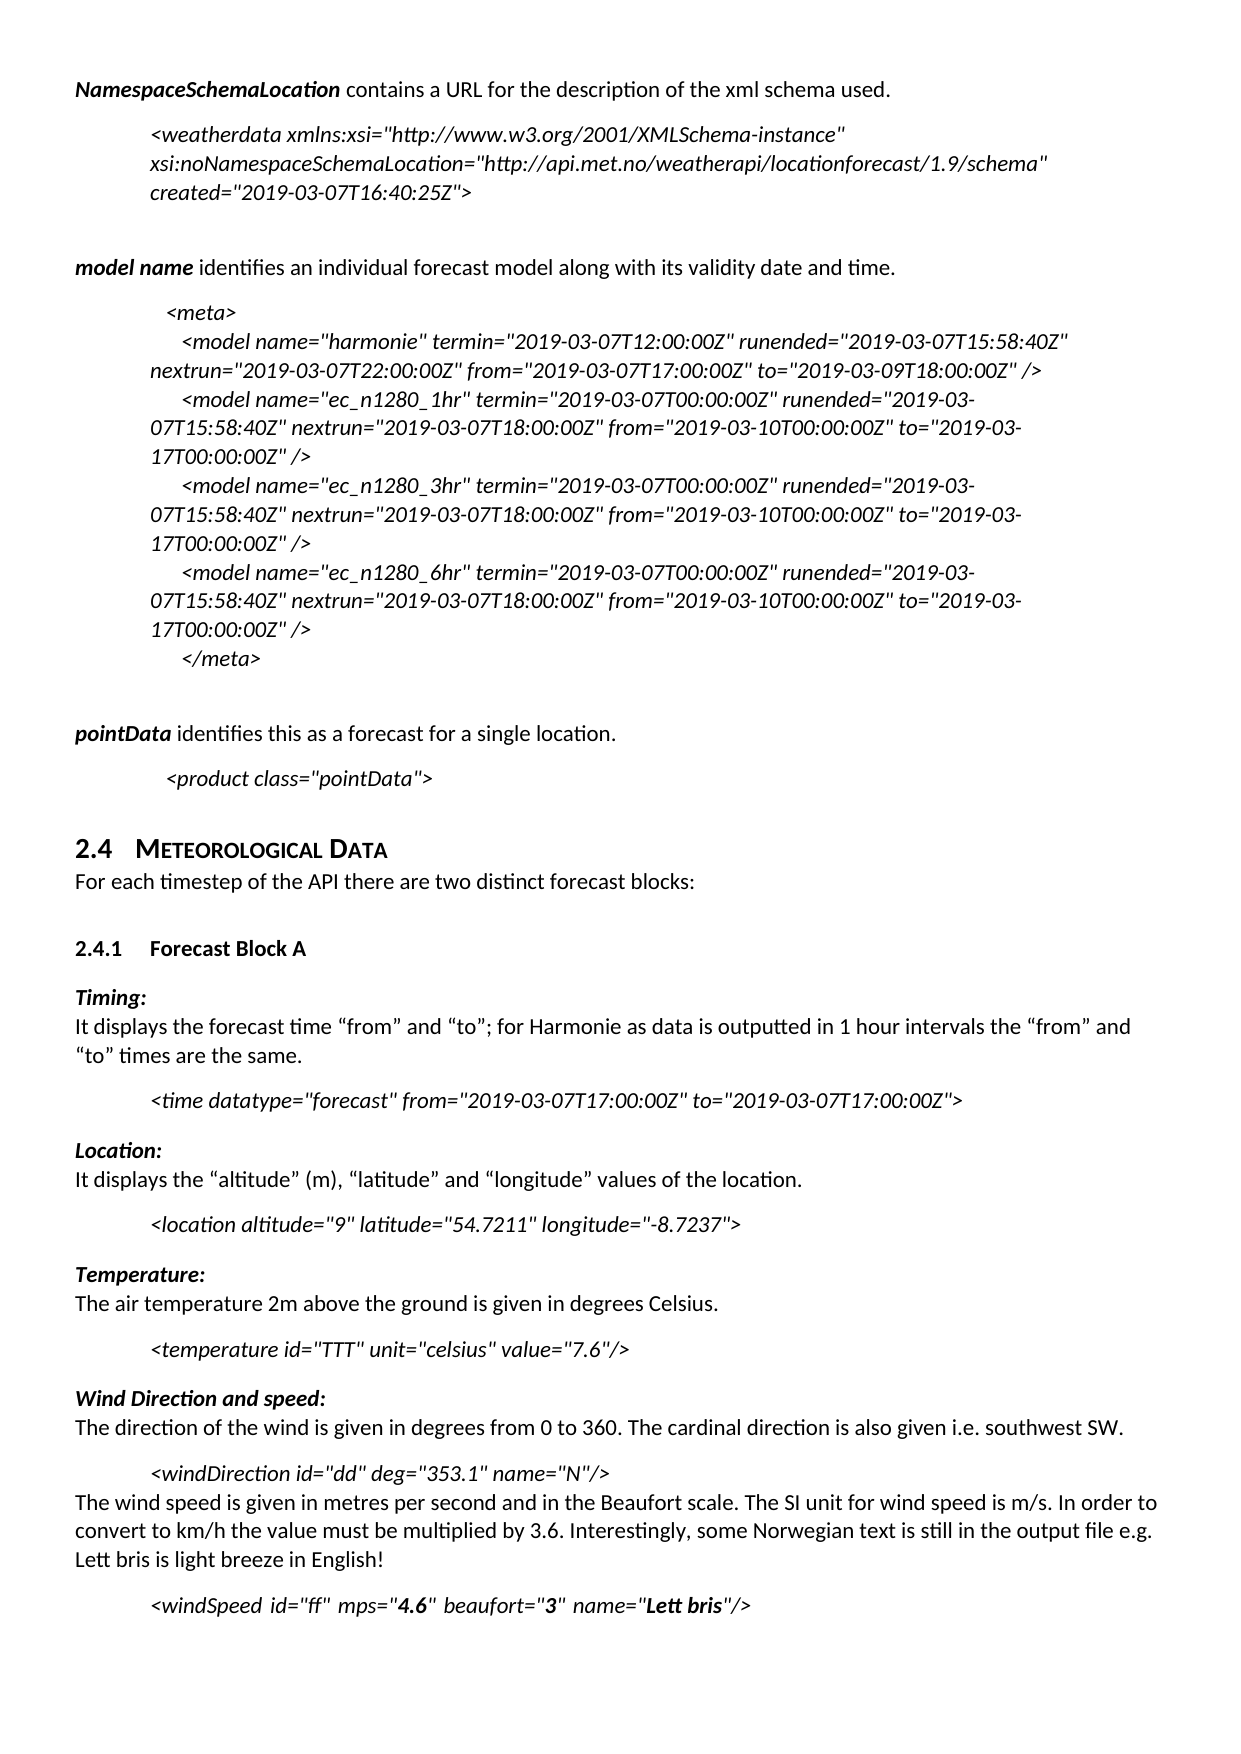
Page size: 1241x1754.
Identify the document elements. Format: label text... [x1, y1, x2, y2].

text It displays the forecast time “from” and “to”; for Harmonie as data is outputted in 1 hour intervals the “from” and “to” times are the same. [75, 1012, 1165, 1069]
text <model name="ec_n1280_3hr" termin="2019-03-07T00:00:00Z" runended="2019-03-07T15:58:40Z" nextrun="2019-03-07T18:00:00Z" from="2019-03-10T00:00:00Z" to="2019-03-17T00:00:00Z" /> [150, 471, 1090, 557]
text <time datatype="forecast" from="2019-03-07T17:00:00Z" to="2019-03-07T17:00:00Z"> [150, 1087, 1090, 1114]
text The wind speed is given in metres per second and in the Beaufort scale. The SI unit for wind speed is m/s. In order to convert to km/h the value must be multiplied by 3.6. Interestingly, some Norwegian text is still in the output file e.g. Lett bris is light breeze in English! [75, 1488, 1165, 1573]
text <meta> [150, 298, 1090, 326]
text <windDirection id="dd" deg="353.1" name="N"/> [150, 1459, 1090, 1487]
text <location altitude="9" latitude="54.7211" longitude="-8.7237"> [150, 1211, 1090, 1239]
text NamespaceSchemaLocation contains a URL for the description of the xml schema used. [75, 75, 1165, 103]
text </meta> [150, 644, 1090, 672]
text <temperature id="TTT" unit="celsius" value="7.6"/> [150, 1335, 1090, 1363]
text <weatherdata xmlns:xsi="http://www.w3.org/2001/XMLSchema-instance" xsi:noNamespaceSchemaLocation="http://api.met.no/weatherapi/locationforecast/1.9/schema" created="2019-03-07T16:40:25Z"> [150, 121, 1090, 206]
subtitle Forecast Block A [75, 934, 1165, 962]
text <model name="ec_n1280_6hr" termin="2019-03-07T00:00:00Z" runended="2019-03-07T15:58:40Z" nextrun="2019-03-07T18:00:00Z" from="2019-03-10T00:00:00Z" to="2019-03-17T00:00:00Z" /> [150, 558, 1090, 643]
subtitle Location: [75, 1136, 1165, 1164]
subtitle Timing: [75, 983, 1165, 1011]
subtitle Temperature: [75, 1260, 1165, 1288]
text For each timestep of the API there are two distinct forecast blocks: [75, 867, 1165, 895]
text model name identifies an individual forecast model along with its validity date and time. [75, 253, 1165, 281]
subtitle Wind Direction and speed: [75, 1384, 1165, 1412]
subtitle Meteorological Data [75, 831, 1165, 866]
text pointData identifies this as a forecast for a single location. [75, 719, 1165, 747]
text It displays the “altitude” (m), “latitude” and “longitude” values of the location. [75, 1165, 1165, 1193]
text <product class="pointData"> [150, 764, 1090, 792]
text The air temperature 2m above the ground is given in degrees Celsius. [75, 1289, 1165, 1317]
text <model name="harmonie" termin="2019-03-07T12:00:00Z" runended="2019-03-07T15:58:40Z" nextrun="2019-03-07T22:00:00Z" from="2019-03-07T17:00:00Z" to="2019-03-09T18:00:00Z" /> [150, 327, 1090, 384]
text The direction of the wind is given in degrees from 0 to 360. The cardinal direction is also given i.e. southwest SW. [75, 1413, 1165, 1441]
text <windSpeed id="ff" mps="4.6" beaufort="3" name="Lett bris"/> [150, 1591, 1090, 1619]
text <model name="ec_n1280_1hr" termin="2019-03-07T00:00:00Z" runended="2019-03-07T15:58:40Z" nextrun="2019-03-07T18:00:00Z" from="2019-03-10T00:00:00Z" to="2019-03-17T00:00:00Z" /> [150, 385, 1090, 470]
